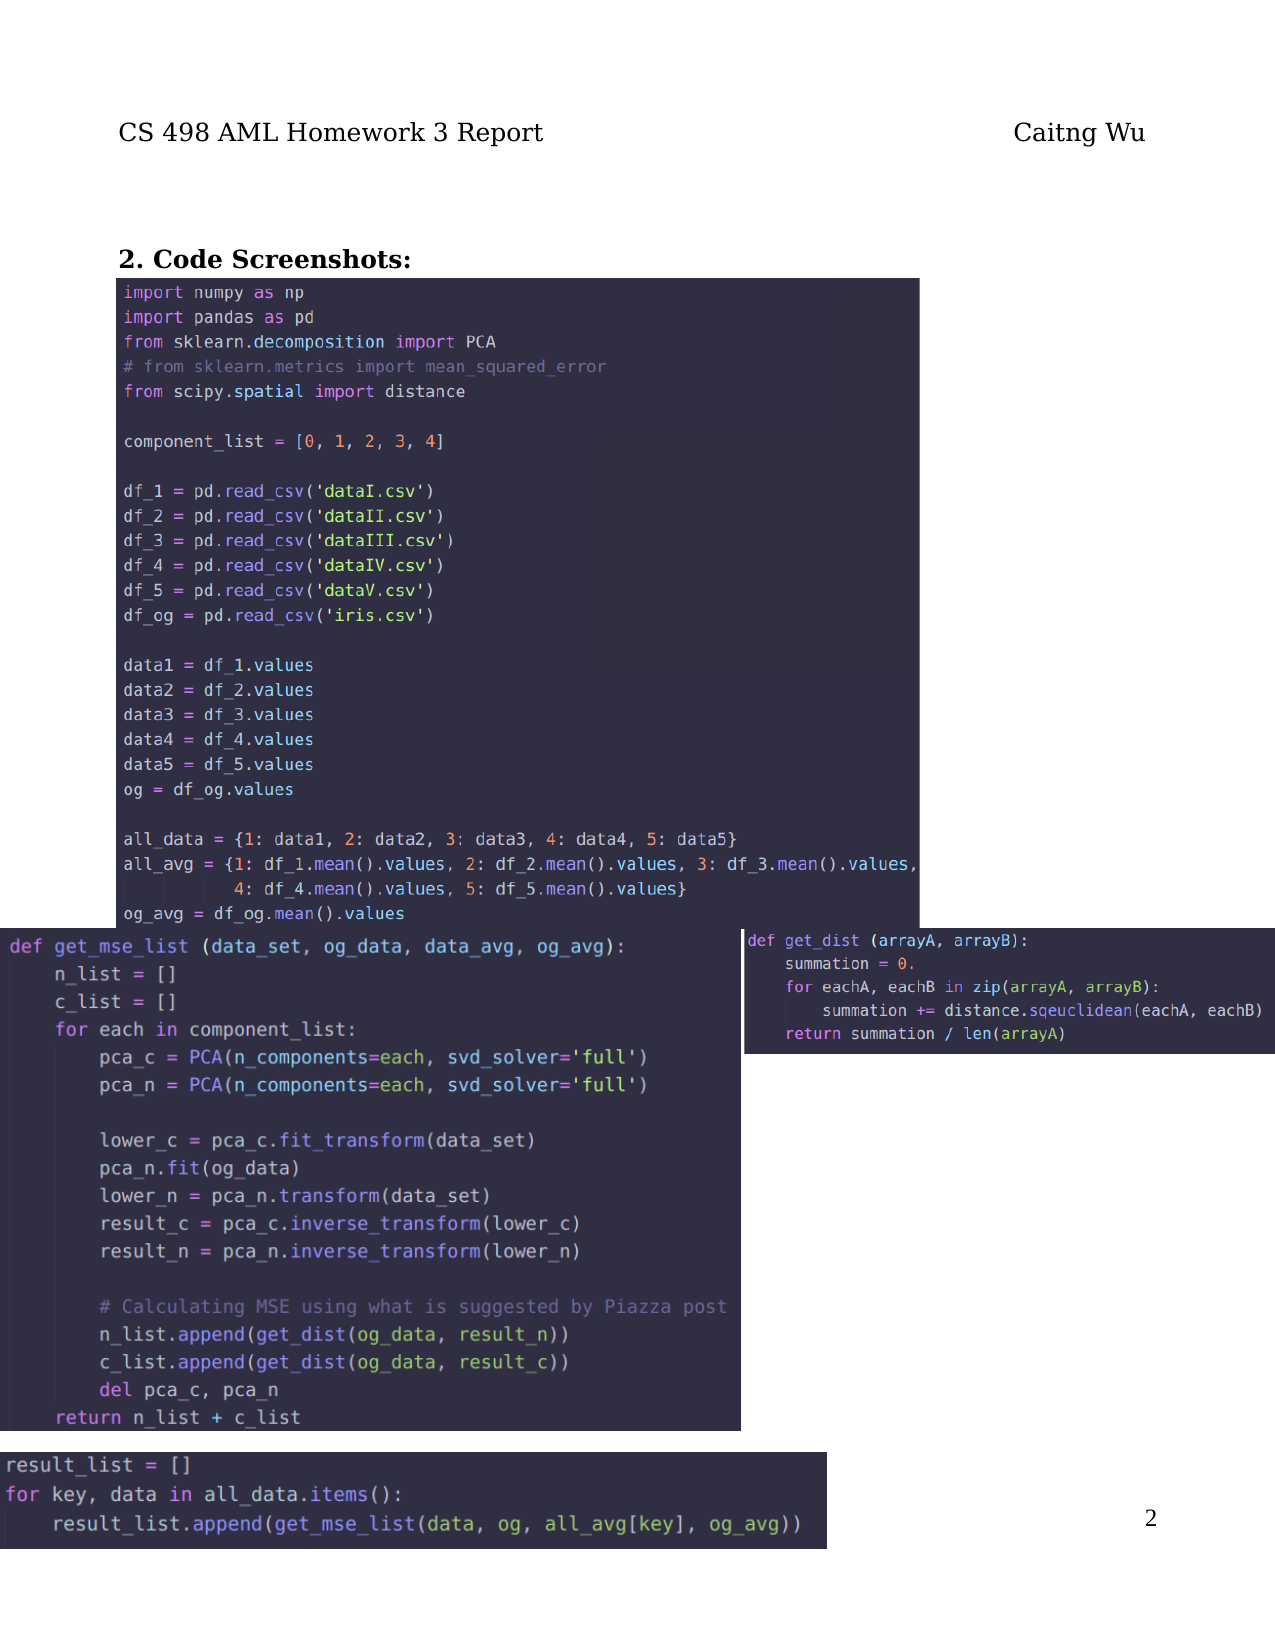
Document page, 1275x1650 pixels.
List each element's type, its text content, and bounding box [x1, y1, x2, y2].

picture [0, 278, 1275, 1431]
text 2. Code Screenshots: [118, 245, 1157, 274]
picture [0, 1452, 827, 1549]
